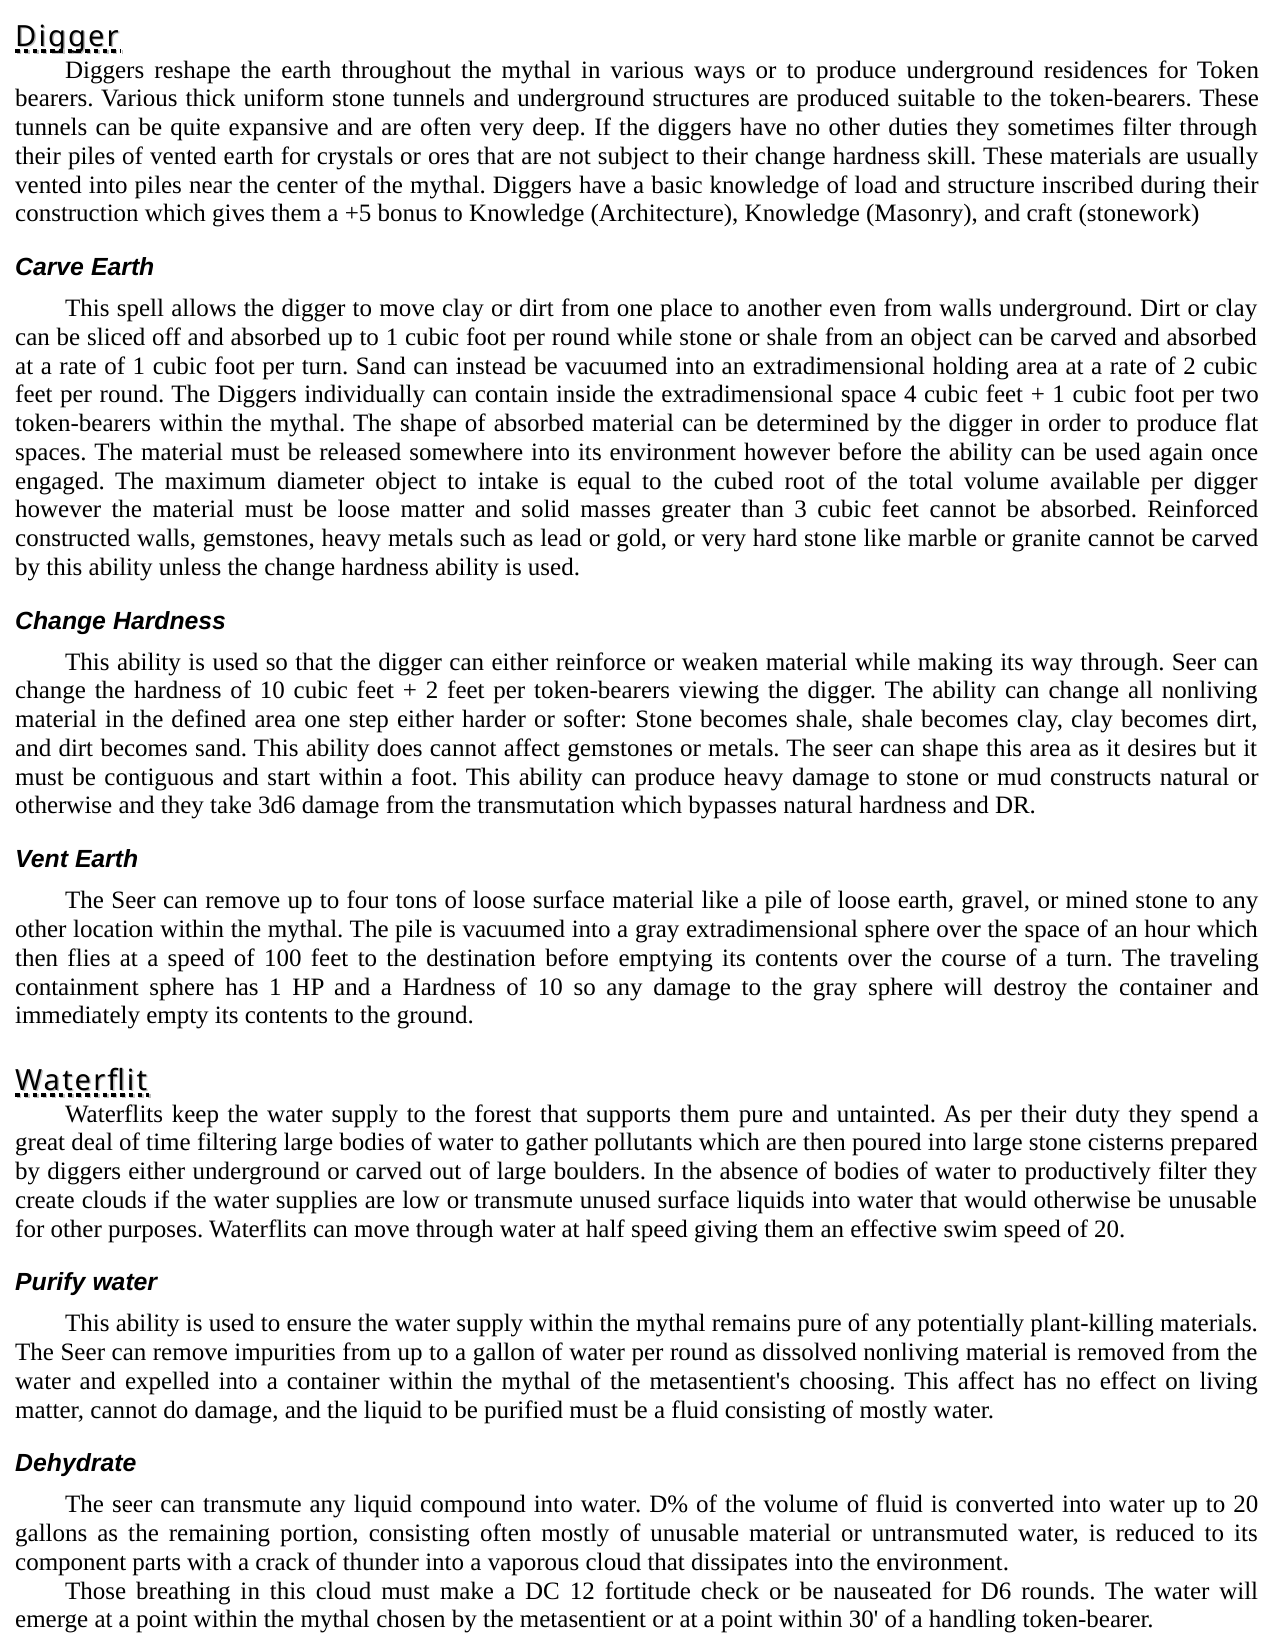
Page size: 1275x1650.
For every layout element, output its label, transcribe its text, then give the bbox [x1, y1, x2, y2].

subtitle Change Hardness [15, 606, 1260, 634]
text The Seer can remove up to four tons of loose surface material like a pile of loose earth, gravel, or mined stone to any other location within the mythal. The pile is vacuumed into a gray extradimensional sphere over the space of an hour which then flies at a speed of 100 feet to the destination before emptying its contents over the course of a turn. The traveling containment sphere has 1 HP and a Hardness of 10 so any damage to the gray sphere will destroy the container and immediately empty its contents to the ground. [15, 885, 1260, 1029]
text The seer can transmute any liquid compound into water. D% of the volume of fluid is converted into water up to 20 gallons as the remaining portion, consisting often mostly of unusable material or untransmuted water, is reduced to its component parts with a crack of thunder into a vaporous cloud that dissipates into the environment. [15, 1489, 1260, 1576]
text Diggers reshape the earth throughout the mythal in various ways or to produce underground residences for Token bearers. Various thick uniform stone tunnels and underground structures are produced suitable to the token-bearers. These tunnels can be quite expansive and are often very deep. If the diggers have no other duties they sometimes filter through their piles of vented earth for crystals or ores that are not subject to their change hardness skill. These materials are usually vented into piles near the center of the mythal. Diggers have a basic knowledge of load and structure inscribed during their construction which gives them a +5 bonus to Knowledge (Architecture), Knowledge (Masonry), and craft (stonework) [15, 55, 1260, 227]
text Those breathing in this cloud must make a DC 12 fortitude check or be nauseated for D6 rounds. The water will emerge at a point within the mythal chosen by the metasentient or at a point within 30' of a handling token-bearer. [15, 1576, 1260, 1633]
text This spell allows the digger to move clay or dirt from one place to another even from walls underground. Dirt or clay can be sliced off and absorbed up to 1 cubic foot per round while stone or shale from an object can be carved and absorbed at a rate of 1 cubic foot per turn. Sand can instead be vacuumed into an extradimensional holding area at a rate of 2 cubic feet per round. The Diggers individually can contain inside the extradimensional space 4 cubic feet + 1 cubic foot per two token-bearers within the mythal. The shape of absorbed material can be determined by the digger in order to produce flat spaces. The material must be released somewhere into its environment however before the ability can be used again once engaged. The maximum diameter object to intake is equal to the cubed root of the total volume available per digger however the material must be loose matter and solid masses greater than 3 cubic feet cannot be absorbed. Reinforced constructed walls, gemstones, heavy metals such as lead or gold, or very hard stone like marble or granite cannot be carved by this ability unless the change hardness ability is used. [15, 293, 1260, 581]
text Waterflits keep the water supply to the forest that supports them pure and untainted. As per their duty they spend a great deal of time filtering large bodies of water to gather pollutants which are then poured into large stone cisterns prepared by diggers either underground or carved out of large boulders. In the absence of bodies of water to productively filter they create clouds if the water supplies are low or transmute unused surface liquids into water that would otherwise be unusable for other purposes. Waterflits can move through water at half speed giving them an effective swim speed of 20. [15, 1099, 1260, 1242]
subtitle Purify water [15, 1267, 1260, 1296]
subtitle Digger [15, 15, 1260, 55]
subtitle Waterflit [15, 1059, 1260, 1099]
subtitle Vent Earth [15, 844, 1260, 873]
text This ability is used to ensure the water supply within the mythal remains pure of any potentially plant-killing materials. The Seer can remove impurities from up to a gallon of water per round as dissolved nonliving material is removed from the water and expelled into a container within the mythal of the metasentient's choosing. This affect has no effect on living matter, cannot do damage, and the liquid to be purified must be a fluid consisting of mostly water. [15, 1308, 1260, 1423]
subtitle Dehydrate [15, 1448, 1260, 1477]
text This ability is used so that the digger can either reinforce or weaken material while making its way through. Seer can change the hardness of 10 cubic feet + 2 feet per token-bearers viewing the digger. The ability can change all nonliving material in the defined area one step either harder or softer: Stone becomes shale, shale becomes clay, clay becomes dirt, and dirt becomes sand. This ability does cannot affect gemstones or metals. The seer can shape this area as it desires but it must be contiguous and start within a foot. This ability can produce heavy damage to stone or mud constructs natural or otherwise and they take 3d6 damage from the transmutation which bypasses natural hardness and DR. [15, 647, 1260, 819]
subtitle Carve Earth [15, 252, 1260, 281]
